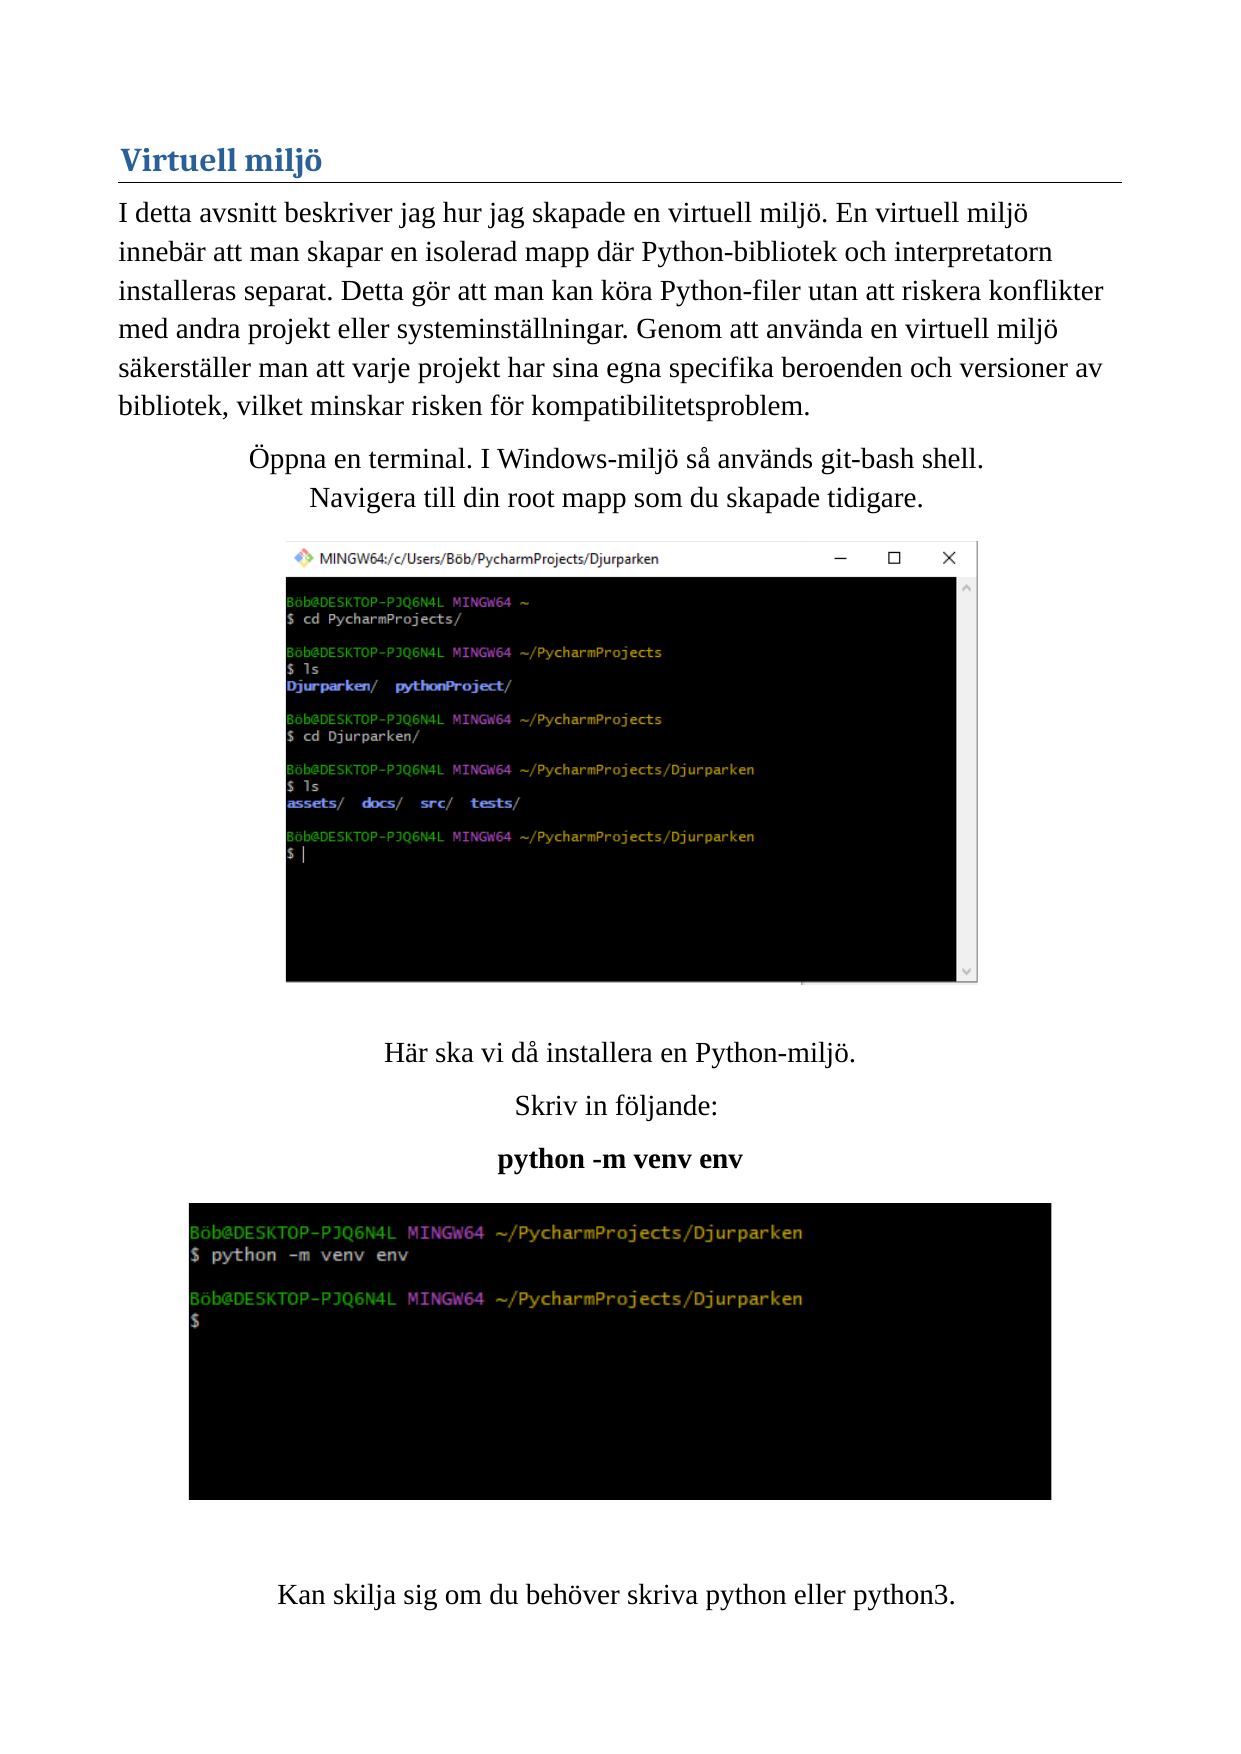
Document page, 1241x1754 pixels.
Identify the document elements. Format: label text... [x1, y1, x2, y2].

text I detta avsnitt beskriver jag hur jag skapade en virtuell miljö. En virtuell miljö innebär att man skapar en isolerad mapp där Python-bibliotek och interpretatorn installeras separat. Detta gör att man kan köra Python-filer utan att riskera konflikter med andra projekt eller systeminställningar. Genom att använda en virtuell miljö säkerställer man att varje projekt har sina egna specifika beroenden och versioner av bibliotek, vilket minskar risken för kompatibilitetsproblem. [118, 196, 1122, 422]
text Kan skilja sig om du behöver skriva python eller python3. [118, 1577, 1122, 1611]
text Öppna en terminal. I Windows-miljö så används git-bash shell. Navigera till din root mapp som du skapade tidigare. [118, 441, 1122, 513]
text python -m venv env [118, 1141, 1122, 1175]
picture [285, 541, 978, 985]
text Skriv in följande: [118, 1088, 1122, 1122]
subtitle Virtuell miljö [118, 139, 1122, 182]
text Här ska vi då installera en Python-miljö. [118, 1035, 1122, 1069]
picture [188, 1203, 1052, 1500]
